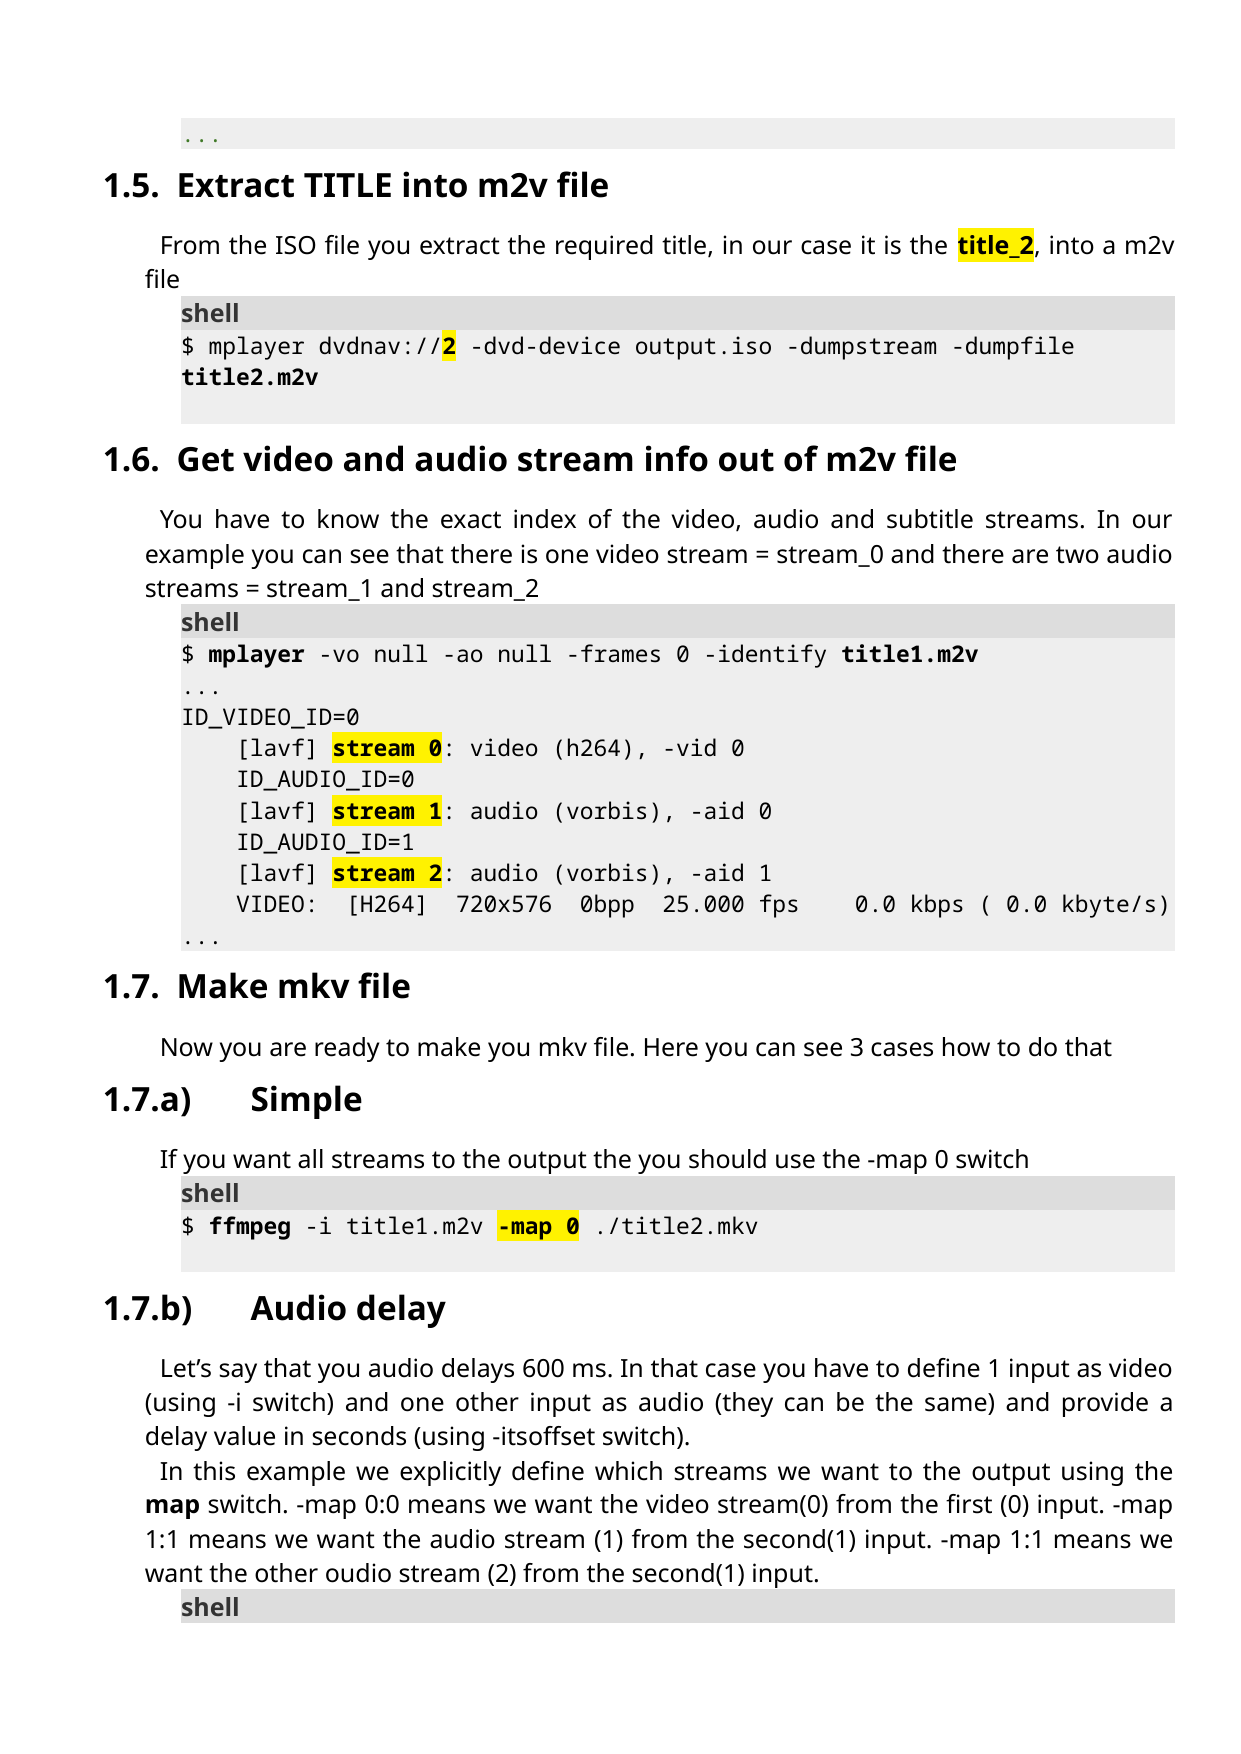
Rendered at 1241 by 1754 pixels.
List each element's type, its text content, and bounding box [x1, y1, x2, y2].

text shell [181, 296, 1175, 330]
text ... [181, 118, 1175, 149]
text shell [181, 1589, 1175, 1623]
text ID_VIDEO_ID=0 [181, 701, 1175, 732]
text If you want all streams to the output the you should use the -map 0 switch [144, 1142, 1175, 1176]
text $ mplayer -vo null -ao null -frames 0 -identify title1.m2v [181, 638, 1175, 670]
text In this example we explicitly define which streams we want to the output using the map switch. -map 0:0 means we want the video stream(0) from the first (0) input. -map 1:1 means we want the audio stream (1) from the second(1) input. -map 1:1 means we want the other oudio stream (2) from the second(1) input. [144, 1453, 1175, 1589]
text shell [181, 604, 1175, 638]
subtitle Simple [103, 1075, 1175, 1121]
text ... [181, 920, 1175, 951]
text $ ffmpeg -i title1.m2v -map 0 ./title2.mkv [181, 1210, 1175, 1241]
text ID_AUDIO_ID=0 [181, 763, 1175, 795]
text [lavf] stream 2: audio (vorbis), -aid 1 [181, 857, 1175, 888]
subtitle Make mkv file [103, 963, 1175, 1008]
text shell [181, 1176, 1175, 1210]
subtitle Get video and audio stream info out of m2v file [103, 436, 1175, 481]
text $ mplayer dvdnav://2 -dvd-device output.iso -dumpstream -dumpfile title2.m2v [181, 330, 1175, 392]
text From the ISO file you extract the required title, in our case it is the title_2, into a m2v file [144, 228, 1175, 296]
subtitle Extract TITLE into m2v file [103, 161, 1175, 207]
subtitle Audio delay [103, 1284, 1175, 1330]
text Let’s say that you audio delays 600 ms. In that case you have to define 1 input as video (using -i switch) and one other input as audio (they can be the same) and provide a delay value in seconds (using -itsoffset switch). [144, 1351, 1175, 1453]
text ID_AUDIO_ID=1 [181, 826, 1175, 857]
text ... [181, 670, 1175, 701]
text [lavf] stream 1: audio (vorbis), -aid 0 [181, 795, 1175, 826]
text [lavf] stream 0: video (h264), -vid 0 [181, 732, 1175, 763]
text VIDEO: [H264] 720x576 0bpp 25.000 fps 0.0 kbps ( 0.0 kbyte/s) [181, 888, 1175, 920]
text Now you are ready to make you mkv file. Here you can see 3 cases how to do that [144, 1029, 1175, 1063]
text You have to know the exact index of the video, audio and subtitle streams. In our example you can see that there is one video stream = stream_0 and there are two audio streams = stream_1 and stream_2 [144, 502, 1175, 604]
